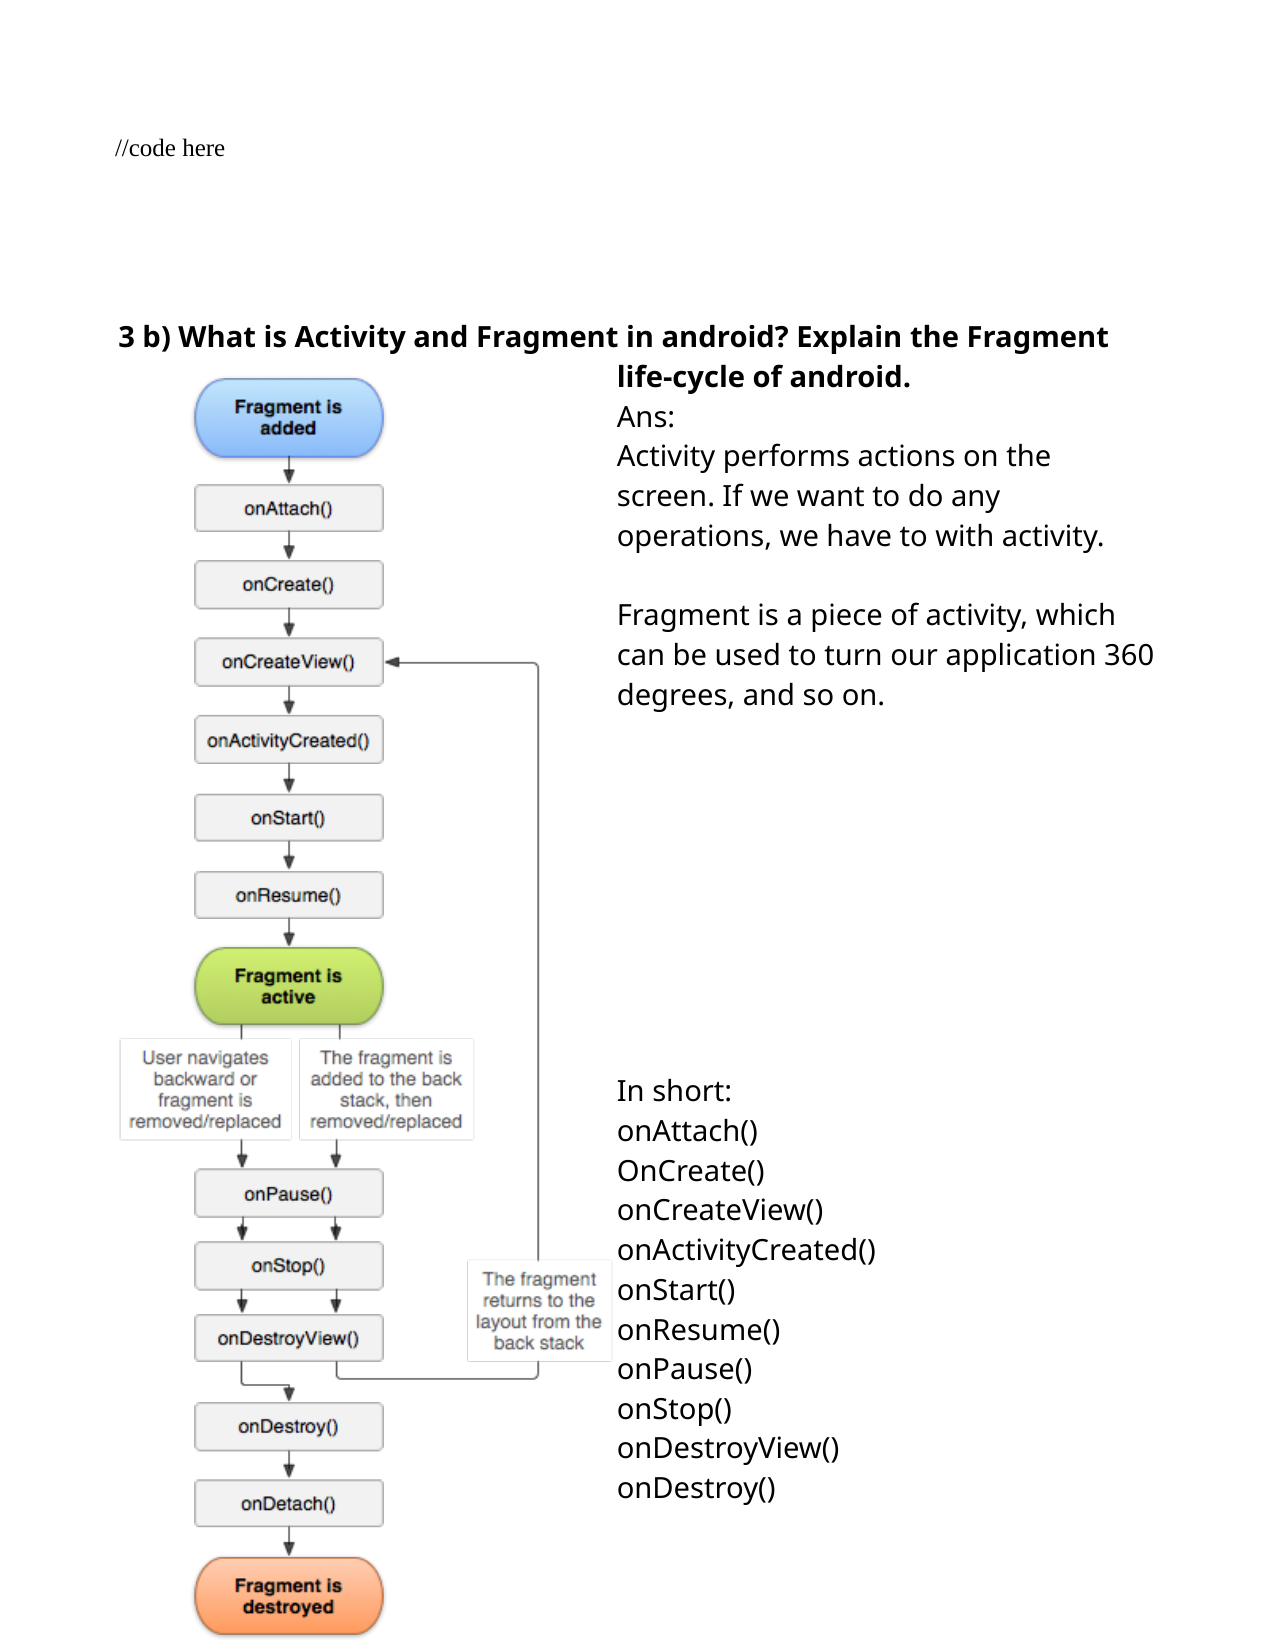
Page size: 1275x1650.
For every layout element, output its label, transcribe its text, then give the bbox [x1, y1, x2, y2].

picture [114, 365, 617, 1650]
text 3 b) What is Activity and Fragment in android? Explain the Fragment life-cycle of android. [118, 317, 1157, 396]
text onStop() [617, 1388, 1157, 1428]
text onDestroy() [617, 1467, 1157, 1507]
text In short: [617, 1071, 1157, 1110]
text Activity performs actions on the screen. If we want to do any operations, we have to with activity. [617, 436, 1157, 555]
text onResume() [617, 1309, 1157, 1348]
text Ans: [617, 396, 1157, 436]
text onDestroyView() [617, 1428, 1157, 1467]
text onAttach() [617, 1110, 1157, 1150]
text onActivityCreated() [617, 1229, 1157, 1269]
text onPause() [617, 1348, 1157, 1388]
text Fragment is a piece of activity, which can be used to turn our application 360 degrees, and so on. [617, 594, 1157, 713]
text onCreateView() [617, 1190, 1157, 1229]
text onStart() [617, 1269, 1157, 1309]
text OnCreate() [617, 1150, 1157, 1190]
